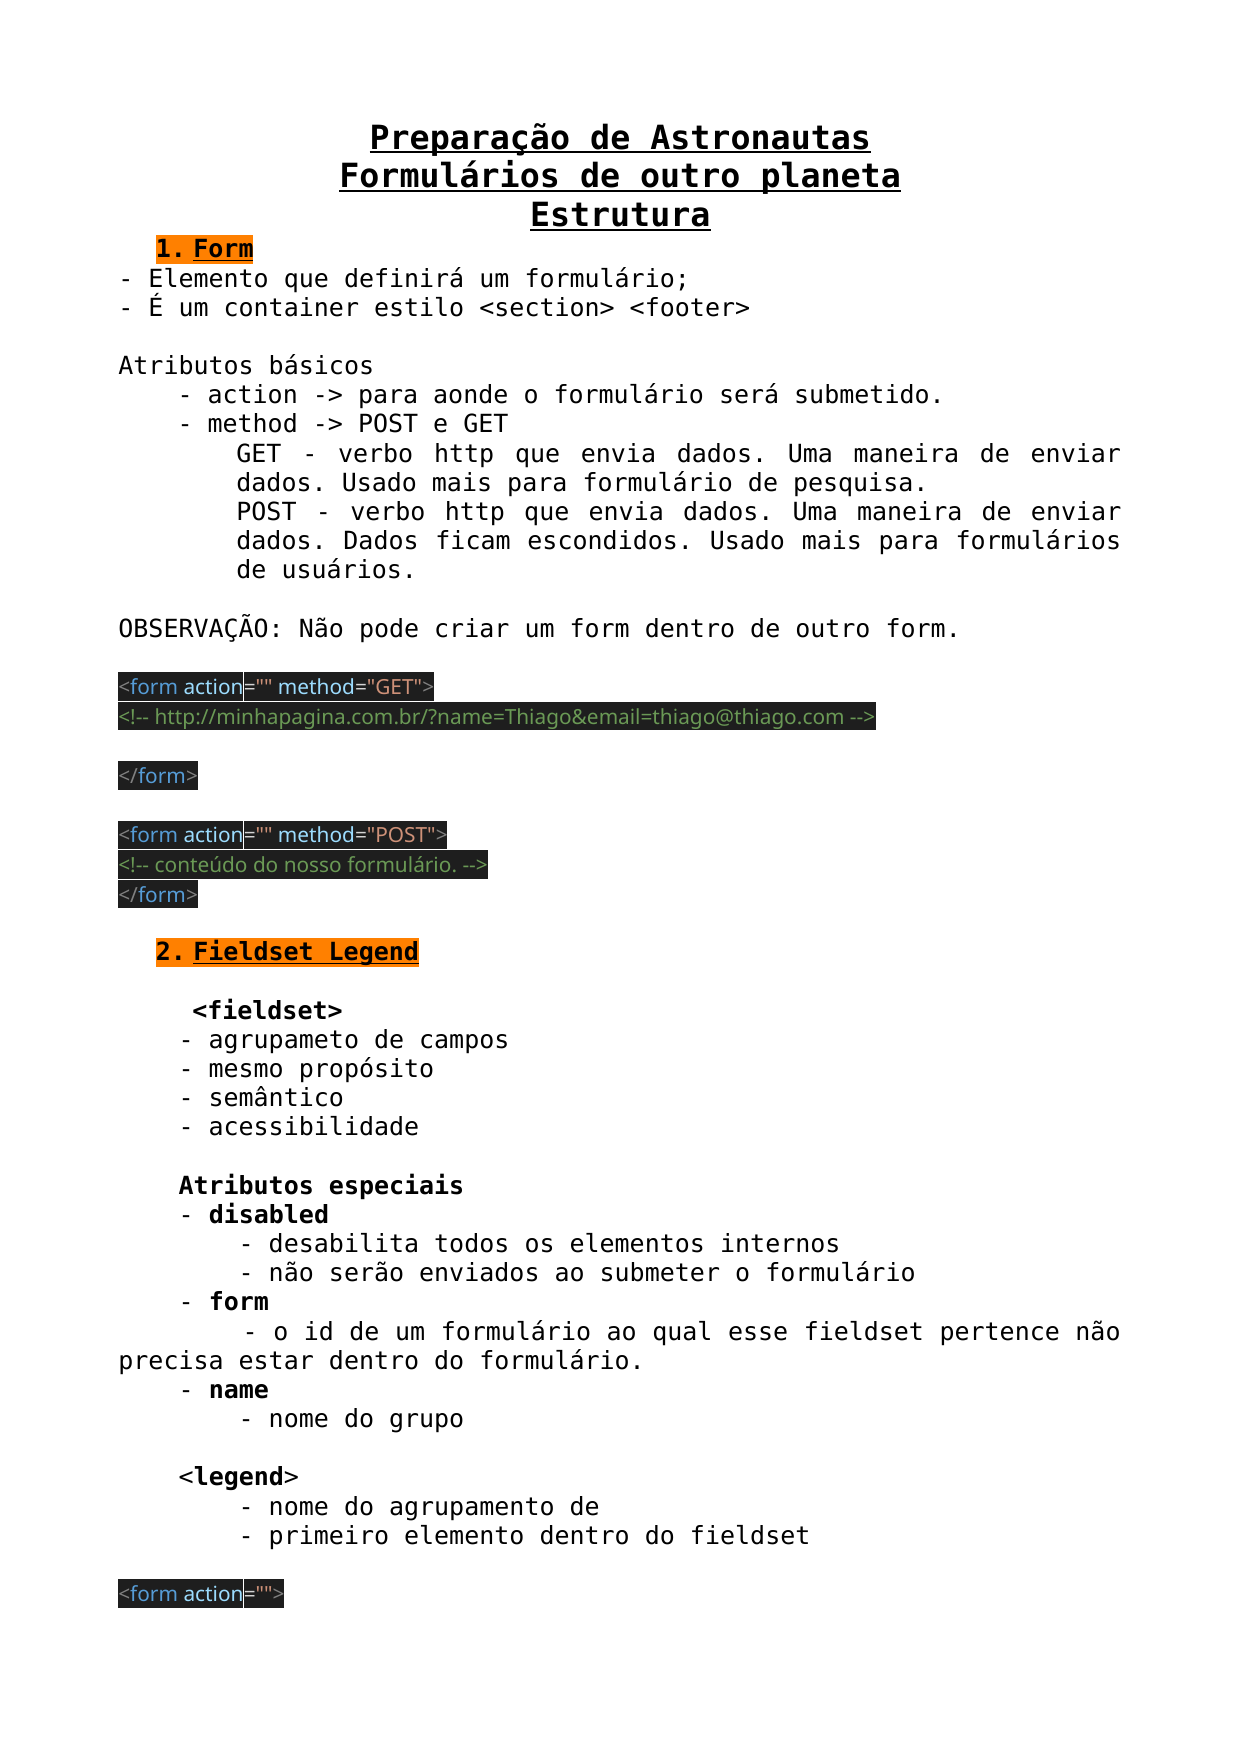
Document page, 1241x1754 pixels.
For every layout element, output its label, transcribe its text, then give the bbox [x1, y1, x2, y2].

text OBSERVAÇÃO: Não pode criar um form dentro de outro form. [118, 614, 1122, 643]
text </form> [118, 760, 1122, 790]
text - não serão enviados ao submeter o formulário [118, 1258, 1122, 1288]
text - nome do agrupamento de [118, 1492, 1122, 1521]
text - desabilita todos os elementos internos [118, 1229, 1122, 1258]
text - form [118, 1288, 1122, 1317]
text Formulários de outro planeta [118, 157, 1122, 196]
text - method -> POST e GET [118, 410, 1122, 439]
text - nome do grupo [118, 1404, 1122, 1433]
text - Elemento que definirá um formulário; [118, 264, 1122, 293]
list Fieldset Legend [193, 938, 1122, 967]
text <form action=""> [118, 1579, 1122, 1608]
text - É um container estilo <section> <footer> [118, 293, 1122, 322]
text Preparação de Astronautas [118, 118, 1122, 157]
list Form [193, 235, 1122, 264]
text <!-- conteúdo do nosso formulário. --> [118, 849, 1122, 879]
text Atributos básicos [118, 351, 1122, 381]
text - acessibilidade [118, 1113, 1122, 1142]
text Estrutura [118, 196, 1122, 235]
text <legend> [118, 1463, 1122, 1492]
text - action -> para aonde o formulário será submetido. [118, 381, 1122, 410]
text </form> [118, 879, 1122, 908]
text - primeiro elemento dentro do fieldset [118, 1521, 1122, 1550]
text - name [118, 1375, 1122, 1404]
text <!-- http://minhapagina.com.br/?name=Thiago&email=thiago@thiago.com --> [118, 701, 1122, 730]
text - mesmo propósito [118, 1054, 1122, 1083]
text Atributos especiais [118, 1171, 1122, 1200]
text - o id de um formulário ao qual esse fieldset pertence não precisa estar dentro do formulário. [118, 1317, 1122, 1375]
text - semântico [118, 1083, 1122, 1113]
text - agrupameto de campos [118, 1025, 1122, 1054]
text - disabled [118, 1200, 1122, 1229]
text <form action="" method="POST"> [118, 819, 1122, 849]
text <fieldset> [118, 996, 1122, 1025]
text GET - verbo http que envia dados. Uma maneira de enviar dados. Usado mais para formulário de pesquisa. [236, 439, 1122, 497]
text POST - verbo http que envia dados. Uma maneira de enviar dados. Dados ficam escondidos. Usado mais para formulários de usuários. [236, 497, 1122, 585]
text <form action="" method="GET"> [118, 672, 1122, 701]
